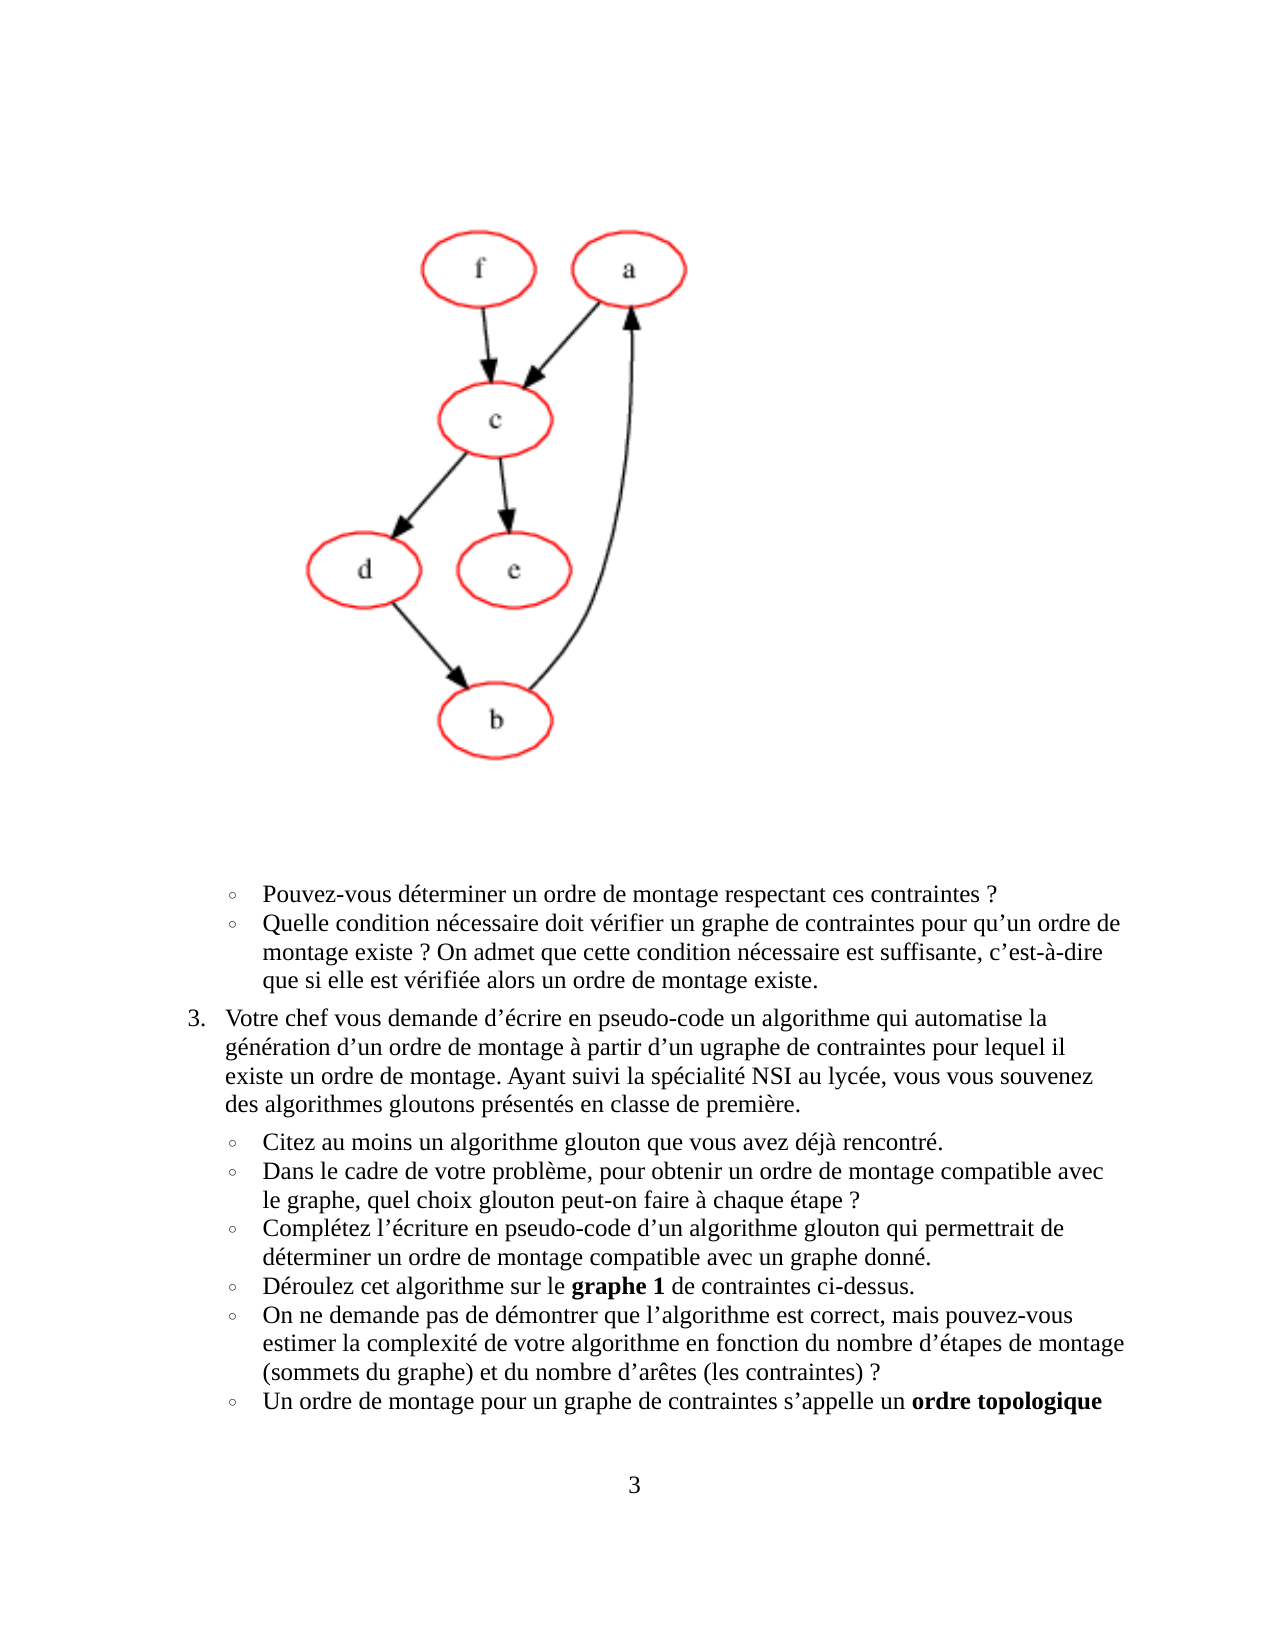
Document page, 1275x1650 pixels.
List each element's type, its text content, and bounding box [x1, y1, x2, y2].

list On ne demande pas de démontrer que l’algorithme est correct, mais pouvez-vous estimer la complexité de votre algorithme en fonction du nombre d’étapes de montage (sommets du graphe) et du nombre d’arêtes (les contraintes) ? [225, 1300, 1125, 1386]
picture [225, 150, 769, 842]
list Votre chef vous demande d’écrire en pseudo-code un algorithme qui automatise la génération d’un ordre de montage à partir d’un ugraphe de contraintes pour lequel il existe un ordre de montage. Ayant suivi la spécialité NSI au lycée, vous vous souvenez des algorithmes gloutons présentés en classe de première. [187, 1003, 1125, 1118]
list Complétez l’écriture en pseudo-code d’un algorithme glouton qui permettrait de déterminer un ordre de montage compatible avec un graphe donné. [225, 1213, 1125, 1271]
list Quelle condition nécessaire doit vérifier un graphe de contraintes pour qu’un ordre de montage existe ? On admet que cette condition nécessaire est suffisante, c’est-à-dire que si elle est vérifiée alors un ordre de montage existe. [225, 908, 1125, 994]
list Citez au moins un algorithme glouton que vous avez déjà rencontré. [225, 1127, 1125, 1156]
list Déroulez cet algorithme sur le graphe 1 de contraintes ci-dessus. [225, 1271, 1125, 1300]
list Pouvez-vous déterminer un ordre de montage respectant ces contraintes ? [225, 879, 1125, 908]
list Un ordre de montage pour un graphe de contraintes s’appelle un ordre topologique [225, 1386, 1125, 1415]
list Dans le cadre de votre problème, pour obtenir un ordre de montage compatible avec le graphe, quel choix glouton peut-on faire à chaque étape ? [225, 1156, 1125, 1213]
